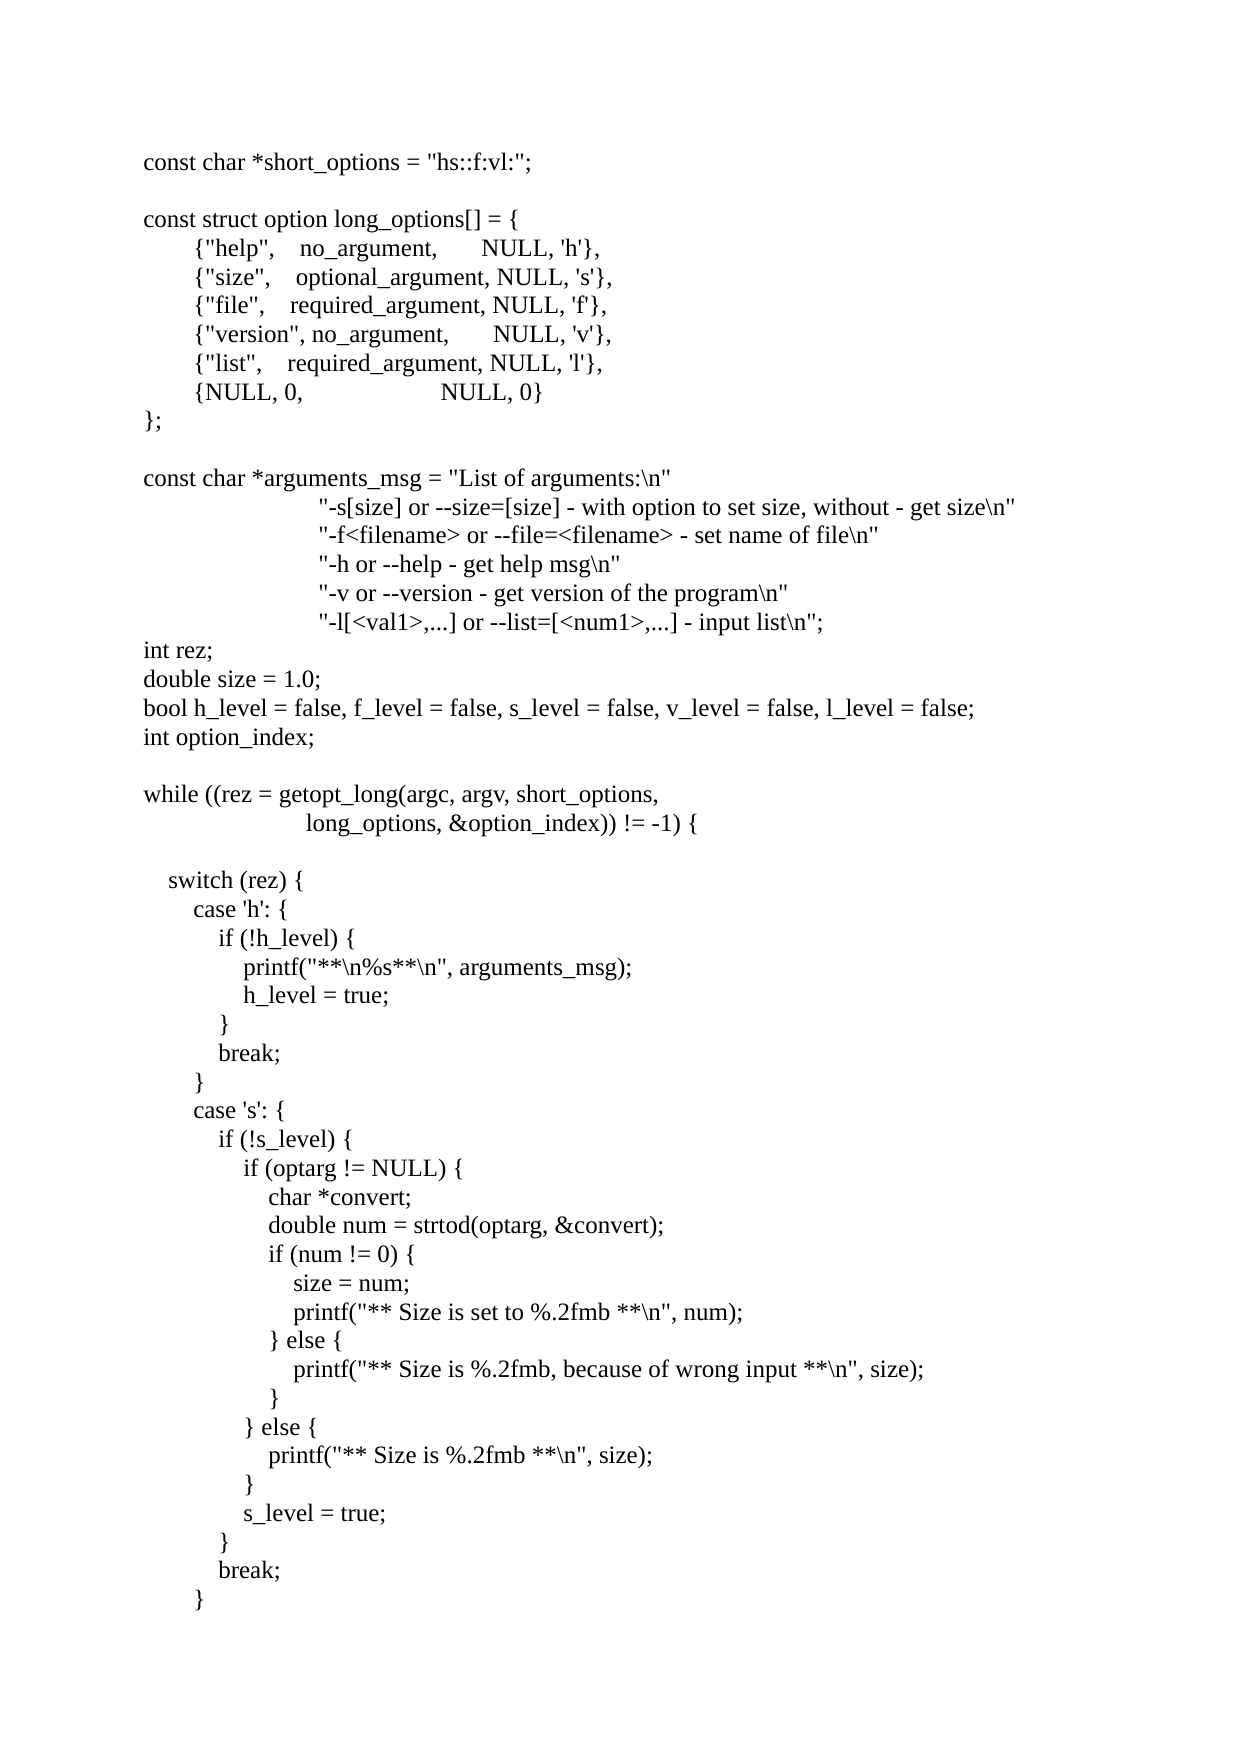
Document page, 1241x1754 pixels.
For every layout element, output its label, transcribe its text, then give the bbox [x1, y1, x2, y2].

text } else { [118, 1412, 1122, 1441]
text if (!h_level) { [118, 923, 1122, 952]
text long_options, &option_index)) != -1) { [118, 808, 1122, 837]
text int option_index; [118, 722, 1122, 751]
text const struct option long_options[] = { [118, 204, 1122, 233]
text h_level = true; [118, 981, 1122, 1009]
text size = num; [118, 1268, 1122, 1297]
text if (num != 0) { [118, 1239, 1122, 1268]
text break; [118, 1038, 1122, 1067]
text s_level = true; [118, 1498, 1122, 1527]
text if (!s_level) { [118, 1124, 1122, 1153]
text if (optarg != NULL) { [118, 1153, 1122, 1182]
text "-v or --version - get version of the program\n" [118, 578, 1122, 607]
text }; [118, 406, 1122, 434]
text } [118, 1527, 1122, 1556]
text case 's': { [118, 1096, 1122, 1124]
text double num = strtod(optarg, &convert); [118, 1211, 1122, 1239]
text } [118, 1469, 1122, 1498]
text {"file", required_argument, NULL, 'f'}, [118, 291, 1122, 319]
text const char *short_options = "hs::f:vl:"; [118, 147, 1122, 176]
text printf("**\n%s**\n", arguments_msg); [118, 952, 1122, 981]
text "-l[<val1>,...] or --list=[<num1>,...] - input list\n"; [118, 607, 1122, 636]
text int rez; [118, 636, 1122, 664]
text } [118, 1584, 1122, 1613]
text printf("** Size is %.2fmb, because of wrong input **\n", size); [118, 1354, 1122, 1383]
text while ((rez = getopt_long(argc, argv, short_options, [118, 779, 1122, 808]
text {"version", no_argument, NULL, 'v'}, [118, 319, 1122, 348]
text {"help", no_argument, NULL, 'h'}, [118, 233, 1122, 262]
text "-h or --help - get help msg\n" [118, 549, 1122, 578]
text double size = 1.0; [118, 664, 1122, 693]
text const char *arguments_msg = "List of arguments:\n" [118, 463, 1122, 492]
text } [118, 1067, 1122, 1096]
text {NULL, 0, NULL, 0} [118, 377, 1122, 406]
text switch (rez) { [118, 866, 1122, 894]
text break; [118, 1556, 1122, 1584]
text printf("** Size is %.2fmb **\n", size); [118, 1441, 1122, 1469]
text {"size", optional_argument, NULL, 's'}, [118, 262, 1122, 291]
text printf("** Size is set to %.2fmb **\n", num); [118, 1297, 1122, 1326]
text } [118, 1009, 1122, 1038]
text } [118, 1383, 1122, 1412]
text case 'h': { [118, 894, 1122, 923]
text bool h_level = false, f_level = false, s_level = false, v_level = false, l_level = false; [118, 693, 1122, 722]
text "-s[size] or --size=[size] - with option to set size, without - get size\n" [118, 492, 1122, 521]
text } else { [118, 1326, 1122, 1354]
text {"list", required_argument, NULL, 'l'}, [118, 348, 1122, 377]
text char *convert; [118, 1182, 1122, 1211]
text "-f<filename> or --file=<filename> - set name of file\n" [118, 521, 1122, 549]
